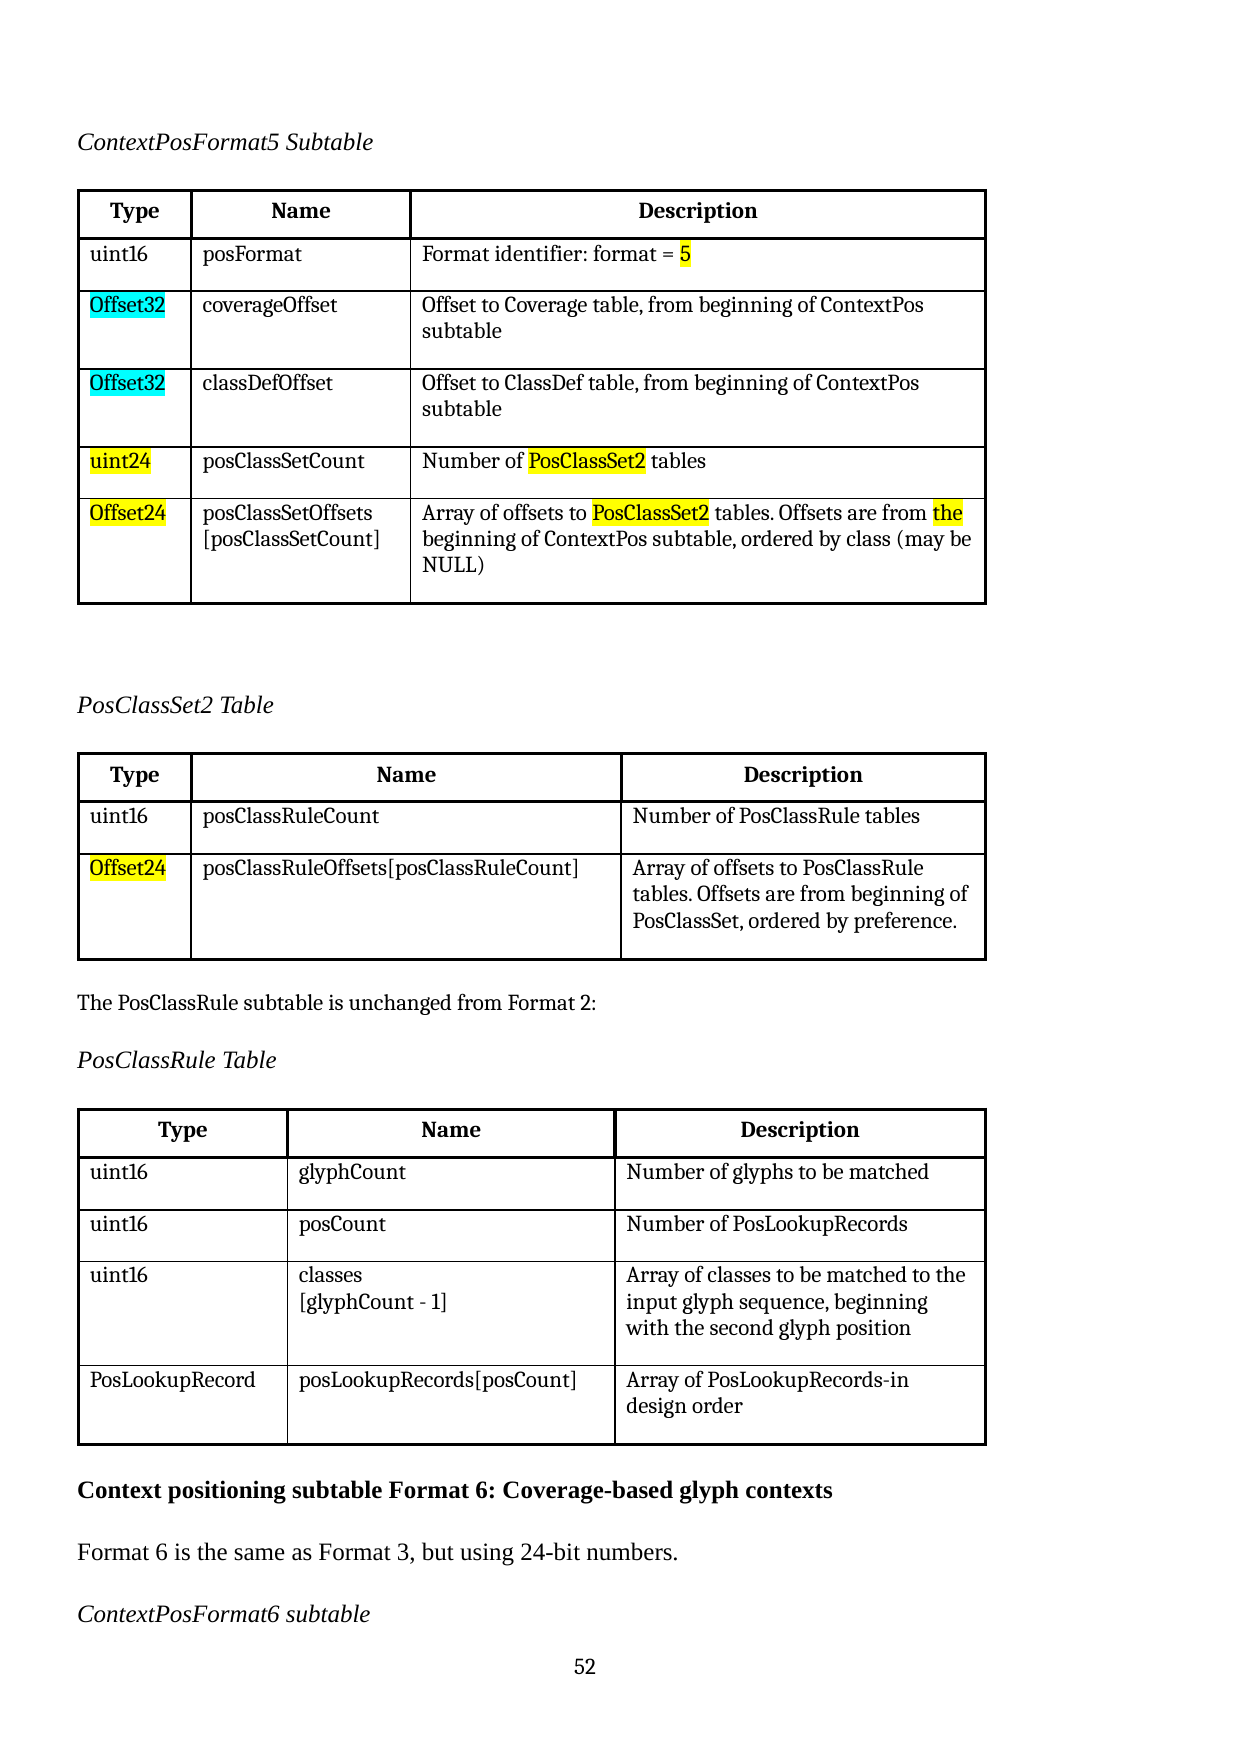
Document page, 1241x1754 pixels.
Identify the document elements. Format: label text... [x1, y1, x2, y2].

table_cell Number of PosClassSet2 tables [411, 448, 984, 498]
table_cell Offset to ClassDef table, from beginning of ContextPos subtable [411, 370, 984, 446]
table_cell uint16 [80, 803, 190, 853]
table_cell uint16 [80, 240, 190, 290]
table_cell glyphCount [288, 1159, 614, 1209]
table_cell Offset24 [80, 855, 190, 958]
table_cell posClassSetOffsets [posClassSetCount] [192, 499, 410, 602]
table_cell posFormat [192, 240, 410, 290]
table_cell Number of glyphs to be matched [616, 1159, 984, 1209]
table_cell posClassSetCount [192, 448, 410, 498]
table_header Description [617, 1111, 984, 1156]
table_header Type [80, 755, 190, 800]
table_cell coverageOffset [192, 292, 410, 368]
table_cell Format identifier: format = 5 [411, 240, 984, 290]
table_cell Offset to Coverage table, from beginning of ContextPos subtable [411, 292, 984, 368]
text The PosClassRule subtable is unchanged from Format 2: [77, 990, 1093, 1016]
table_cell posClassRuleOffsets[posClassRuleCount] [192, 855, 620, 958]
text ContextPosFormat6 subtable [77, 1599, 1093, 1628]
table_cell uint24 [80, 448, 190, 498]
table_cell Array of offsets to PosClassRule tables. Offsets are from beginning of PosClassSet, ordered by preference. [622, 855, 984, 958]
table_header Description [412, 192, 984, 237]
table_cell Offset32 [80, 370, 190, 446]
text ContextPosFormat5 Subtable [77, 127, 1093, 156]
table_cell Number of PosClassRule tables [622, 803, 984, 853]
table_cell Array of offsets to PosClassSet2 tables. Offsets are from the beginning of ContextPos subtable, ordered by class (may be NULL) [411, 499, 984, 602]
table_header Description [623, 755, 984, 800]
text PosClassSet2 Table [77, 690, 1093, 718]
table_cell classDefOffset [192, 370, 410, 446]
table_cell posLookupRecords[posCount] [288, 1366, 614, 1443]
text Format 6 is the same as Format 3, but using 24-bit numbers. [77, 1537, 1093, 1566]
table_cell Offset32 [80, 292, 190, 368]
text PosClassRule Table [77, 1045, 1093, 1074]
table_cell posClassRuleCount [192, 803, 620, 853]
table_cell Number of PosLookupRecords [616, 1211, 984, 1261]
table_header Name [193, 755, 620, 800]
table_cell uint16 [80, 1211, 287, 1261]
table_cell uint16 [80, 1262, 287, 1365]
table_cell Array of classes to be matched to the input glyph sequence, beginning with the second glyph position [616, 1262, 984, 1365]
table_cell Array of PosLookupRecords-in design order [616, 1366, 984, 1443]
text Context positioning subtable Format 6: Coverage-based glyph contexts [77, 1475, 1093, 1504]
table_header Type [80, 192, 190, 237]
table_cell posCount [288, 1211, 614, 1261]
table_header Name [193, 192, 409, 237]
table_cell PosLookupRecord [80, 1366, 287, 1443]
table_header Name [289, 1111, 613, 1156]
table_cell classes [glyphCount - 1] [288, 1262, 614, 1365]
table_cell uint16 [80, 1159, 287, 1209]
table_cell Offset24 [80, 499, 190, 602]
table_header Type [80, 1111, 286, 1156]
